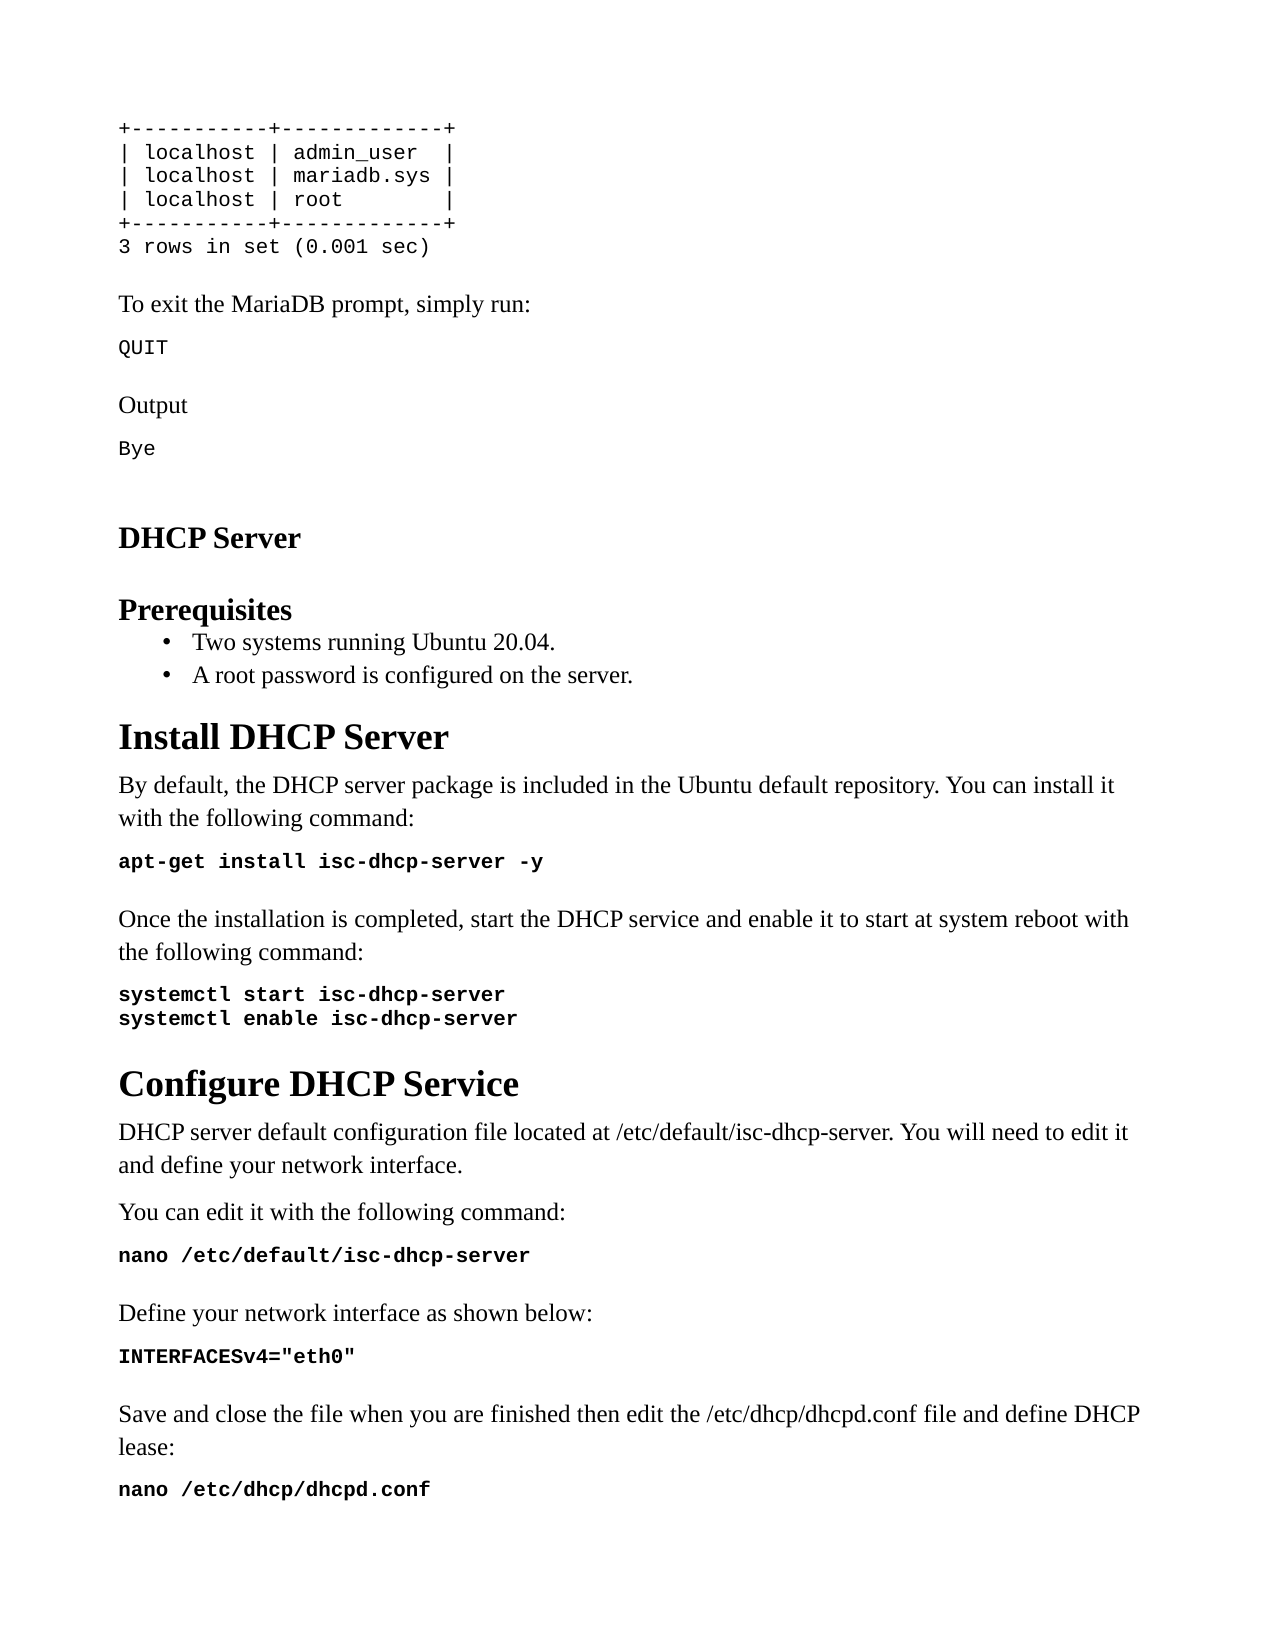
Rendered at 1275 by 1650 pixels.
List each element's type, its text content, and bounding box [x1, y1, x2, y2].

list A root password is configured on the server. [162, 661, 1157, 689]
text +-----------+-------------+ [118, 118, 1157, 142]
text Output [118, 390, 1157, 419]
text You can edit it with the following command: [118, 1197, 1157, 1226]
text By default, the DHCP server package is included in the Ubuntu default repository. You can install it with the following command: [118, 770, 1157, 832]
text | localhost | mariadb.sys | [118, 165, 1157, 189]
text QUIT [118, 337, 1157, 361]
text | localhost | admin_user | [118, 142, 1157, 165]
text systemctl enable isc-dhcp-server [118, 1008, 1157, 1032]
text apt-get install isc-dhcp-server -y [118, 851, 1157, 874]
subtitle Install DHCP Server [118, 714, 1157, 757]
text Define your network interface as shown below: [118, 1298, 1157, 1327]
text INTERFACESv4="eth0" [118, 1346, 1157, 1369]
text | localhost | root | [118, 189, 1157, 213]
text Once the installation is completed, start the DHCP service and enable it to start at system reboot with the following command: [118, 904, 1157, 966]
text Save and close the file when you are finished then edit the /etc/dhcp/dhcpd.conf file and define DHCP lease: [118, 1399, 1157, 1461]
subtitle Configure DHCP Service [118, 1061, 1157, 1104]
text 3 rows in set (0.001 sec) [118, 236, 1157, 260]
text To exit the MariaDB prompt, simply run: [118, 289, 1157, 318]
text nano /etc/default/isc-dhcp-server [118, 1245, 1157, 1269]
text systemctl start isc-dhcp-server [118, 984, 1157, 1008]
text nano /etc/dhcp/dhcpd.conf [118, 1479, 1157, 1527]
text Bye [118, 438, 1157, 461]
text +-----------+-------------+ [118, 213, 1157, 236]
text DHCP Server Prerequisites [118, 491, 1157, 627]
text DHCP server default configuration file located at /etc/default/isc-dhcp-server. You will need to edit it and define your network interface. [118, 1117, 1157, 1178]
list Two systems running Ubuntu 20.04. [162, 627, 1157, 656]
